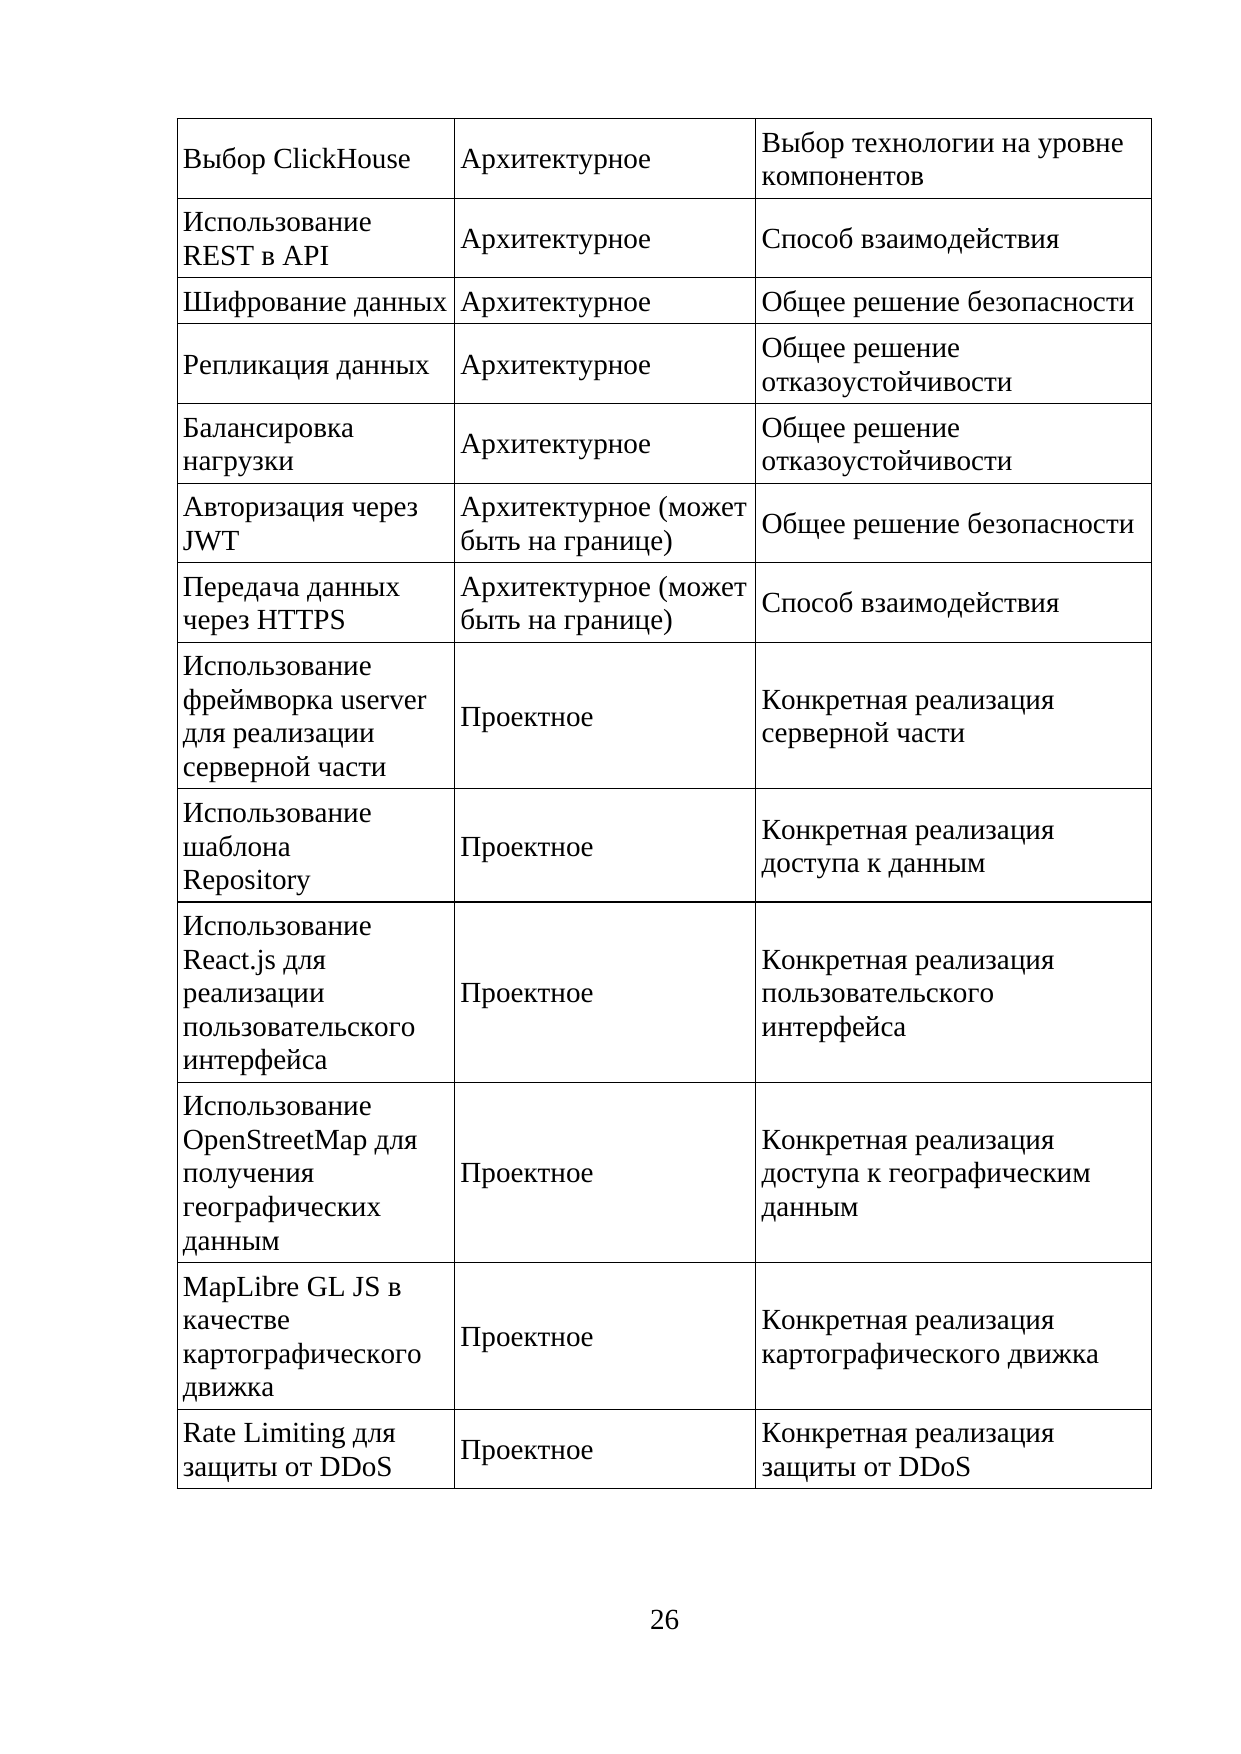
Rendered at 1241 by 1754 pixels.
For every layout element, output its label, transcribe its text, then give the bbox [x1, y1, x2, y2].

table_cell Архитектурное [455, 199, 755, 277]
table_cell Конкретная реализация доступа к данным [756, 789, 1151, 901]
table_cell Использование React.js для реализации пользовательского интерфейса [178, 903, 454, 1082]
table_cell Конкретная реализация пользовательского интерфейса [756, 903, 1151, 1082]
table_cell Архитектурное [455, 278, 755, 323]
table_cell Архитектурное [455, 324, 755, 403]
table_cell Архитектурное [455, 404, 755, 482]
table_cell Передача данных через HTTPS [178, 563, 454, 642]
table_cell Выбор технологии на уровне компонентов [756, 119, 1151, 198]
table_cell Общее решение отказоустойчивости [756, 324, 1151, 403]
table_cell Балансировка нагрузки [178, 404, 454, 482]
table_cell Авторизация через JWT [178, 484, 454, 562]
table_cell Проектное [455, 903, 755, 1082]
table_cell Конкретная реализация картографического движка [756, 1263, 1151, 1408]
table_cell Проектное [455, 643, 755, 788]
table_cell Общее решение безопасности [756, 484, 1151, 562]
table_cell Использование REST в API [178, 199, 454, 277]
table_cell Репликация данных [178, 324, 454, 403]
table_cell Архитектурное (может быть на границе) [455, 484, 755, 562]
table_cell Архитектурное [455, 119, 755, 198]
table_cell Архитектурное (может быть на границе) [455, 563, 755, 642]
table_cell Использование OpenStreetMap для получения географических данным [178, 1083, 454, 1262]
table_cell Выбор ClickHouse [178, 119, 454, 198]
table_cell Проектное [455, 1083, 755, 1262]
table_cell Конкретная реализация защиты от DDoS [756, 1410, 1151, 1488]
table_cell Способ взаимодействия [756, 199, 1151, 277]
table_cell Конкретная реализация серверной части [756, 643, 1151, 788]
table_cell Rate Limiting для защиты от DDoS [178, 1410, 454, 1488]
table_cell Проектное [455, 789, 755, 901]
table_cell Использование фреймворка userver для реализации серверной части [178, 643, 454, 788]
table_cell Проектное [455, 1263, 755, 1408]
table_cell MapLibre GL JS в качестве картографического движка [178, 1263, 454, 1408]
table_cell Конкретная реализация доступа к географическим данным [756, 1083, 1151, 1262]
table_cell Общее решение отказоустойчивости [756, 404, 1151, 482]
table_cell Проектное [455, 1410, 755, 1488]
table_cell Способ взаимодействия [756, 563, 1151, 642]
table_cell Шифрование данных [178, 278, 454, 323]
table_cell Использование шаблона Repository [178, 789, 454, 901]
table_cell Общее решение безопасности [756, 278, 1151, 323]
